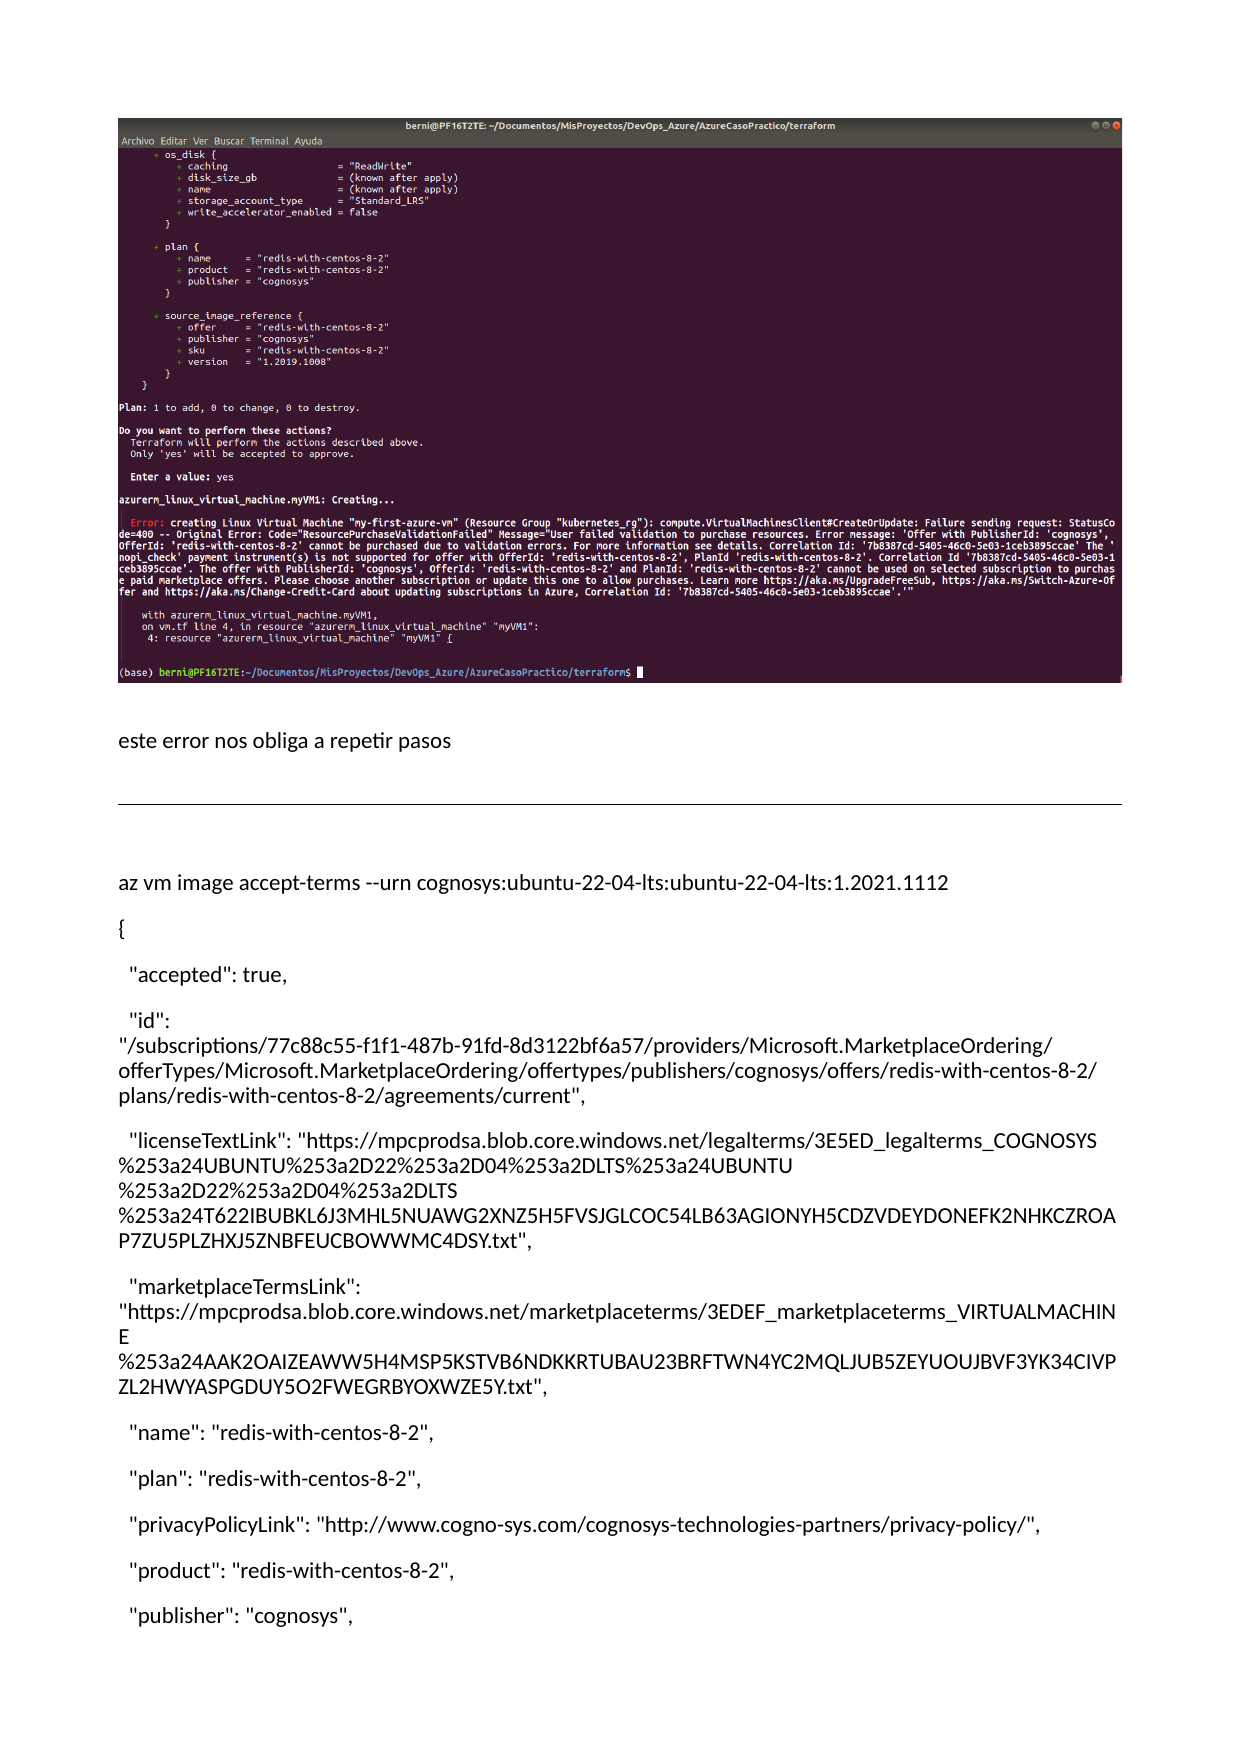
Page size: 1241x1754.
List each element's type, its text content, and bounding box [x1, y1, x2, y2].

text "publisher": "cognosys", [118, 1604, 1122, 1629]
text "accepted": true, [118, 962, 1122, 987]
text "id": "/subscriptions/77c88c55-f1f1-487b-91fd-8d3122bf6a57/providers/Microsoft.MarketplaceOrdering/offerTypes/Microsoft.MarketplaceOrdering/offertypes/publishers/cognosys/offers/redis-with-centos-8-2/plans/redis-with-centos-8-2/agreements/current", [118, 1008, 1122, 1108]
text "privacyPolicyLink": "http://www.cogno-sys.com/cognosys-technologies-partners/privacy-policy/", [118, 1512, 1122, 1537]
text "plan": "redis-with-centos-8-2", [118, 1466, 1122, 1491]
text "marketplaceTermsLink": "https://mpcprodsa.blob.core.windows.net/marketplaceterms/3EDEF_marketplaceterms_VIRTUALMACHINE%253a24AAK2OAIZEAWW5H4MSP5KSTVB6NDKKRTUBAU23BRFTWN4YC2MQLJUB5ZEYUOUJBVF3YK34CIVPZL2HWYASPGDUY5O2FWEGRBYOXWZE5Y.txt", [118, 1275, 1122, 1400]
picture [118, 118, 1123, 683]
text este error nos obliga a repetir pasos [118, 729, 1122, 754]
text { [118, 916, 1122, 941]
text az vm image accept-terms --urn cognosys:ubuntu-22-04-lts:ubuntu-22-04-lts:1.2021.1112 [118, 871, 1122, 896]
text "product": "redis-with-centos-8-2", [118, 1558, 1122, 1583]
text "name": "redis-with-centos-8-2", [118, 1421, 1122, 1446]
text "licenseTextLink": "https://mpcprodsa.blob.core.windows.net/legalterms/3E5ED_legalterms_COGNOSYS%253a24UBUNTU%253a2D22%253a2D04%253a2DLTS%253a24UBUNTU%253a2D22%253a2D04%253a2DLTS%253a24T622IBUBKL6J3MHL5NUAWG2XNZ5H5FVSJGLCOC54LB63AGIONYH5CDZVDEYDONEFK2NHKCZROAP7ZU5PLZHXJ5ZNBFEUCBOWWMC4DSY.txt", [118, 1129, 1122, 1254]
